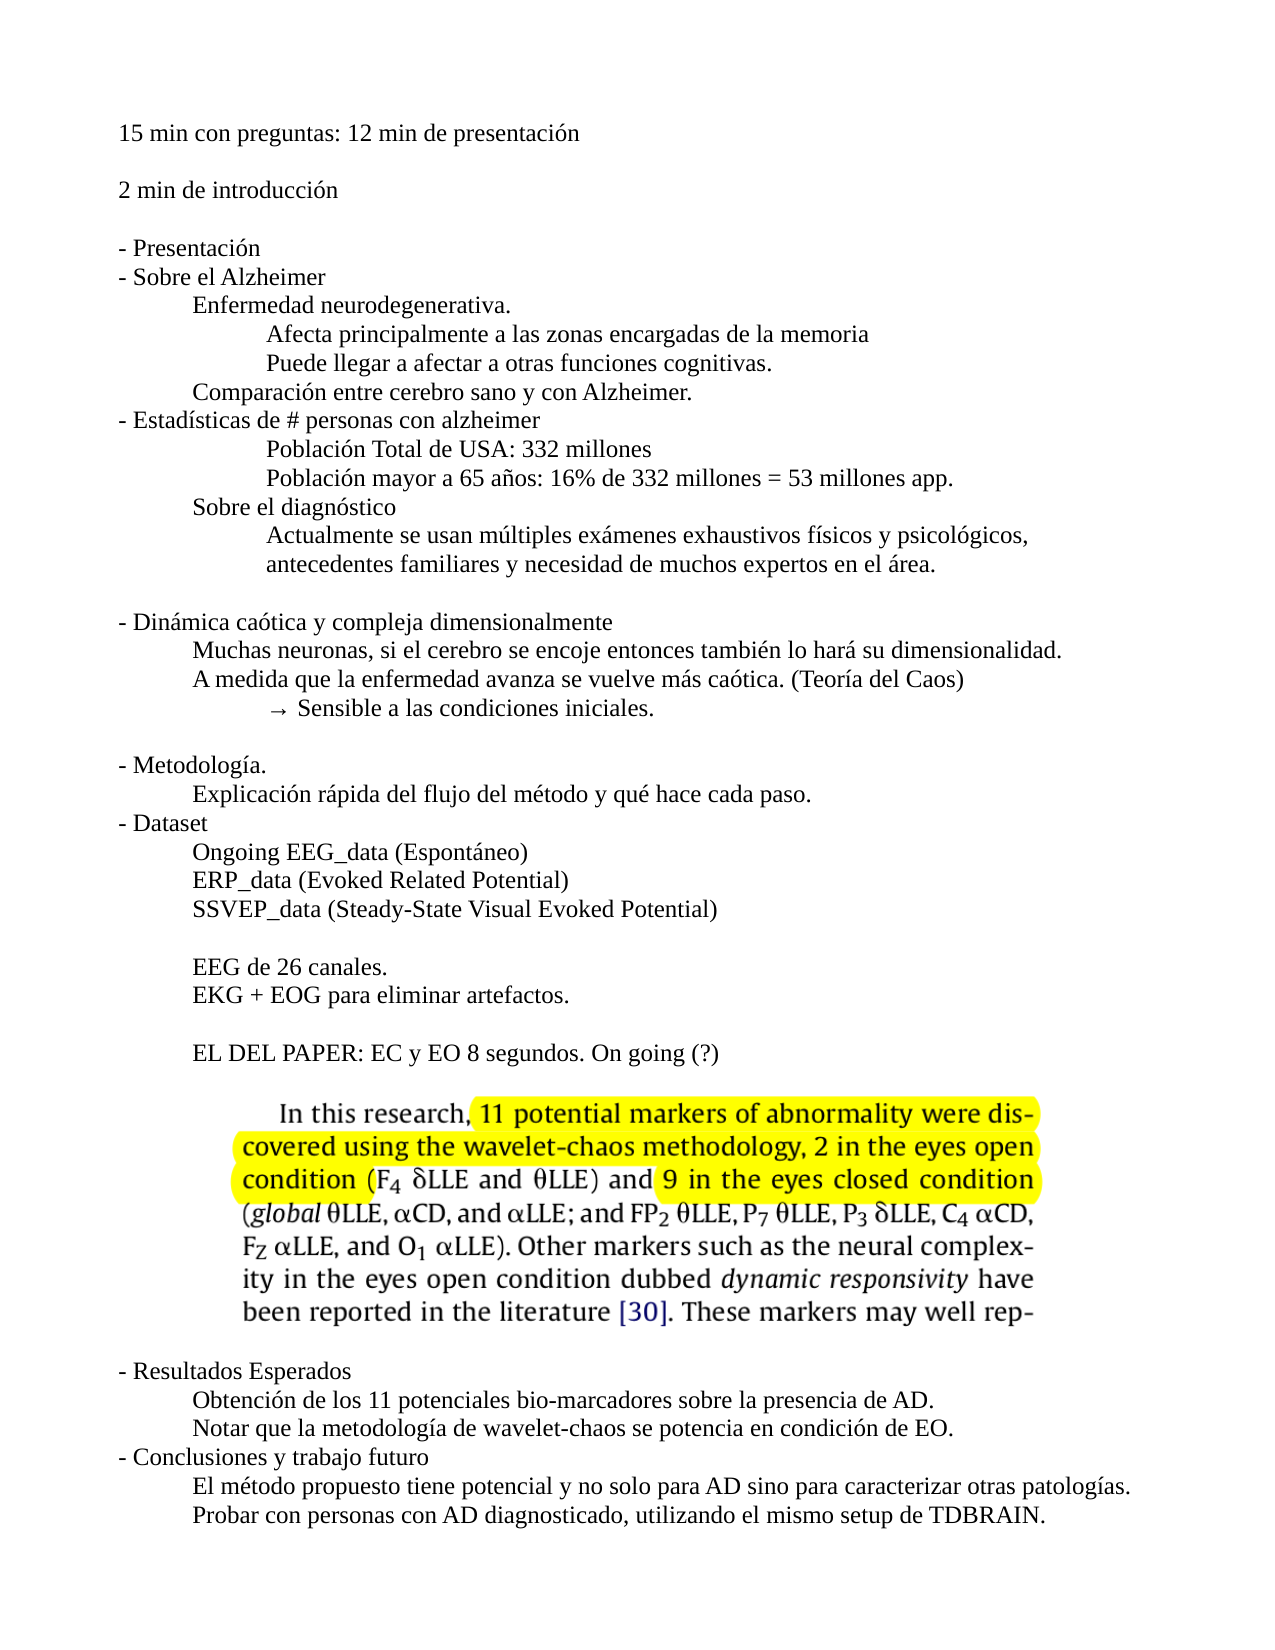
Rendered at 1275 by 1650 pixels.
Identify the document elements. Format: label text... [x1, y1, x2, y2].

text Obtención de los 11 potenciales bio-marcadores sobre la presencia de AD. [118, 1385, 1157, 1413]
text Explicación rápida del flujo del método y qué hace cada paso. [118, 779, 1157, 808]
text - Estadísticas de # personas con alzheimer [118, 406, 1157, 434]
text EEG de 26 canales. [118, 952, 1157, 981]
text 15 min con preguntas: 12 min de presentación [118, 118, 1157, 147]
text El método propuesto tiene potencial y no solo para AD sino para caracterizar otras patologías. [118, 1471, 1157, 1500]
text EKG + EOG para eliminar artefactos. [118, 981, 1157, 1009]
text - Conclusiones y trabajo futuro [118, 1442, 1157, 1471]
text Actualmente se usan múltiples exámenes exhaustivos físicos y psicológicos, antecedentes familiares y necesidad de muchos expertos en el área. [118, 521, 1157, 578]
text - Resultados Esperados [118, 1356, 1157, 1385]
text Notar que la metodología de wavelet-chaos se potencia en condición de EO. [118, 1413, 1157, 1442]
text EL DEL PAPER: EC y EO 8 segundos. On going (?) [118, 1038, 1157, 1067]
text Puede llegar a afectar a otras funciones cognitivas. [118, 348, 1157, 377]
text Muchas neuronas, si el cerebro se encoje entonces también lo hará su dimensionalidad. [118, 636, 1157, 664]
text ERP_data (Evoked Related Potential) [118, 866, 1157, 894]
text Sobre el diagnóstico [118, 492, 1157, 521]
text Población mayor a 65 años: 16% de 332 millones = 53 millones app. [118, 463, 1157, 492]
text 2 min de introducción [118, 176, 1157, 204]
text Afecta principalmente a las zonas encargadas de la memoria [118, 319, 1157, 348]
picture [227, 1095, 1048, 1328]
text SSVEP_data (Steady-State Visual Evoked Potential) [118, 894, 1157, 923]
text A medida que la enfermedad avanza se vuelve más caótica. (Teoría del Caos) [118, 664, 1157, 693]
text Probar con personas con AD diagnosticado, utilizando el mismo setup de TDBRAIN. [118, 1500, 1157, 1528]
text Comparación entre cerebro sano y con Alzheimer. [118, 377, 1157, 406]
text Enfermedad neurodegenerativa. [118, 291, 1157, 319]
text - Presentación [118, 233, 1157, 262]
text - Dinámica caótica y compleja dimensionalmente [118, 607, 1157, 636]
text - Metodología. [118, 751, 1157, 779]
text Ongoing EEG_data (Espontáneo) [118, 837, 1157, 866]
text → Sensible a las condiciones iniciales. [118, 693, 1157, 722]
text - Sobre el Alzheimer [118, 262, 1157, 291]
text - Dataset [118, 808, 1157, 837]
text Población Total de USA: 332 millones [118, 434, 1157, 463]
